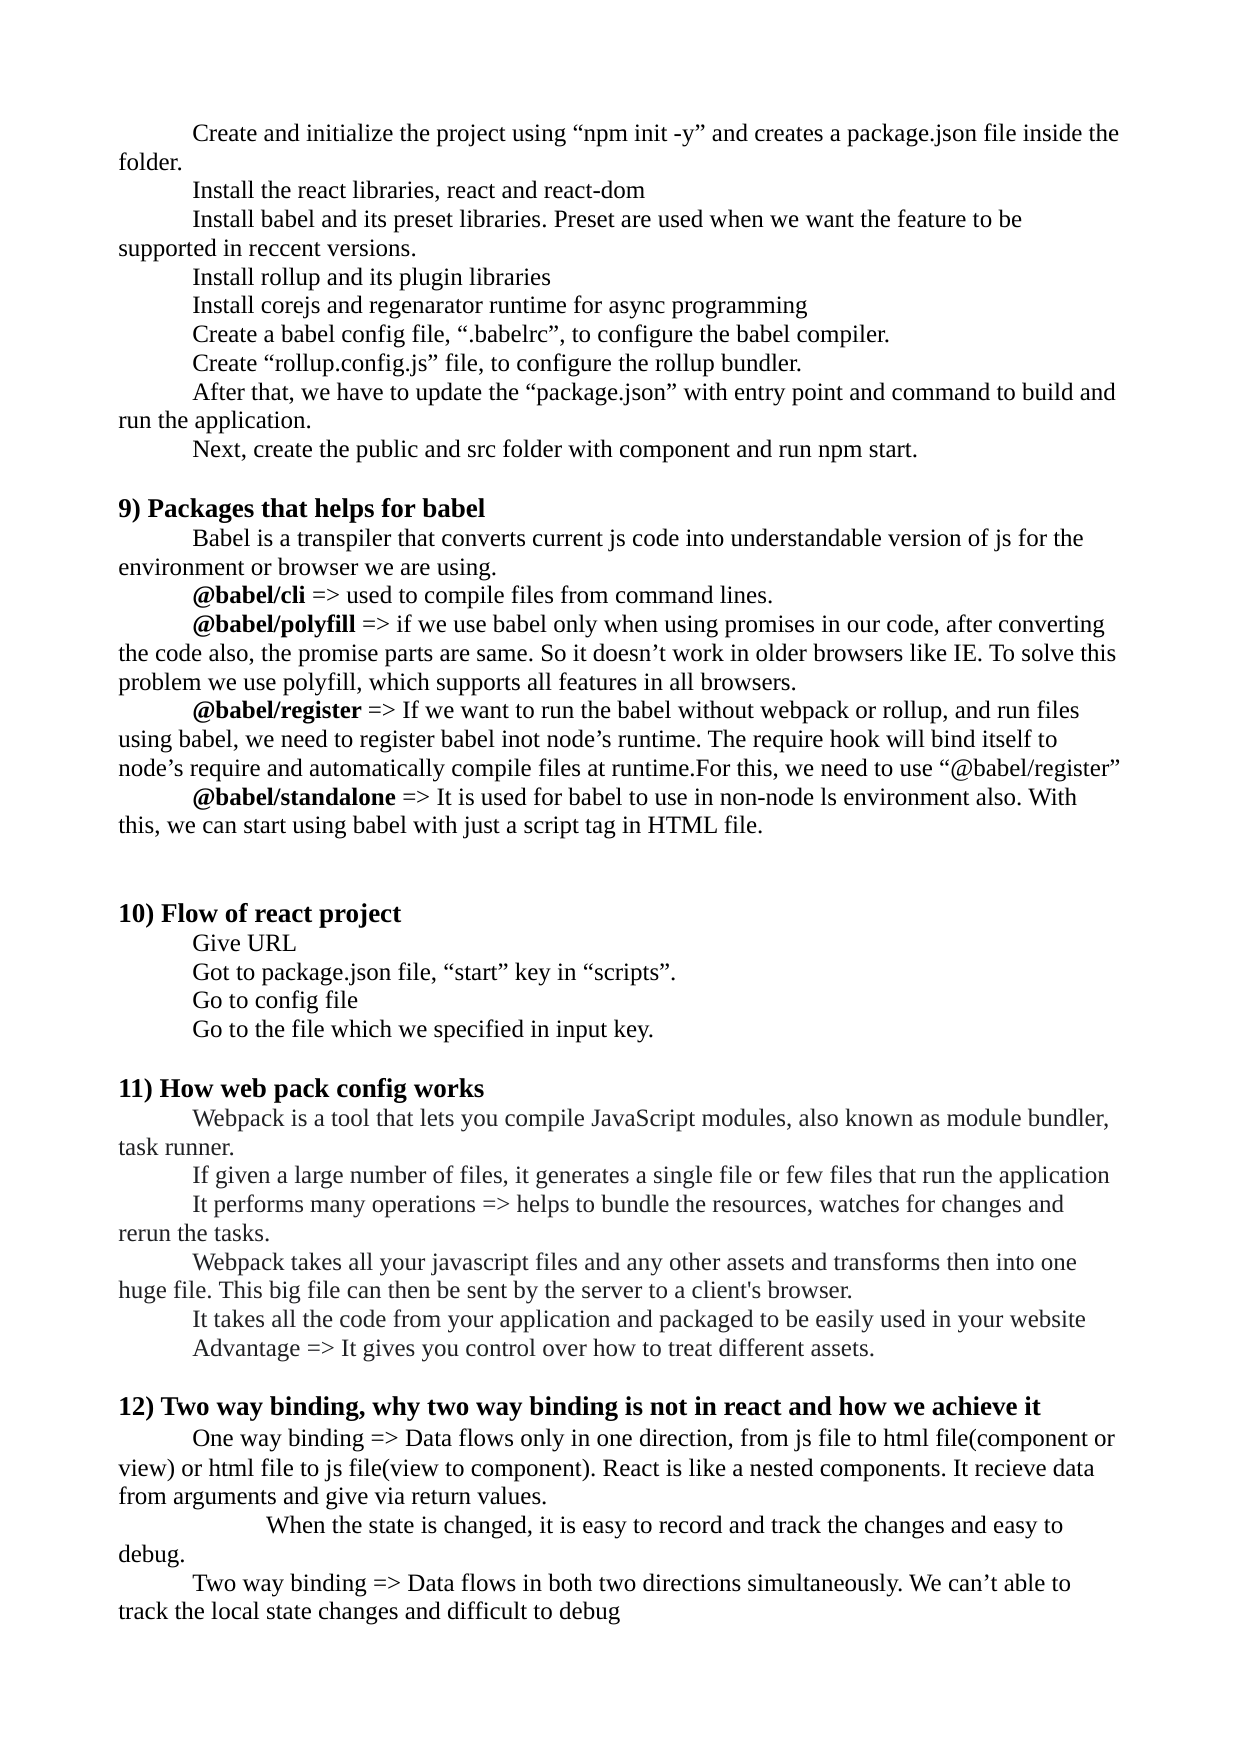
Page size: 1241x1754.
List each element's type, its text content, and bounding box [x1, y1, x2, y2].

text Advantage => It gives you control over how to treat different assets. [118, 1333, 1122, 1362]
text Webpack is a tool that lets you compile JavaScript modules, also known as module bundler, task runner. [118, 1103, 1122, 1160]
text Go to the file which we specified in input key. [118, 1014, 1122, 1043]
text Create “rollup.config.js” file, to configure the rollup bundler. [118, 348, 1122, 377]
text Install corejs and regenarator runtime for async programming [118, 291, 1122, 319]
text Go to config file [118, 985, 1122, 1014]
text Two way binding => Data flows in both two directions simultaneously. We can’t able to track the local state changes and difficult to debug [118, 1568, 1122, 1625]
text 10) Flow of react project [118, 897, 1122, 928]
text Got to package.json file, “start” key in “scripts”. [118, 957, 1122, 985]
text Install the react libraries, react and react-dom [118, 176, 1122, 204]
text Install babel and its preset libraries. Preset are used when we want the feature to be supported in reccent versions. [118, 204, 1122, 262]
text @babel/cli => used to compile files from command lines. [118, 581, 1122, 609]
text Install rollup and its plugin libraries [118, 262, 1122, 291]
text Webpack takes all your javascript files and any other assets and transforms then into one huge file. This big file can then be sent by the server to a client's browser. [118, 1247, 1122, 1304]
text @babel/register => If we want to run the babel without webpack or rollup, and run files using babel, we need to register babel inot node’s runtime. The require hook will bind itself to node’s require and automatically compile files at runtime.For this, we need to use “@babel/register” [118, 696, 1122, 782]
text @babel/standalone => It is used for babel to use in non-node ls environment also. With this, we can start using babel with just a script tag in HTML file. [118, 782, 1122, 839]
text 11) How web pack config works [118, 1072, 1122, 1103]
text 12) Two way binding, why two way binding is not in react and how we achieve it [118, 1390, 1122, 1421]
text It performs many operations => helps to bundle the resources, watches for changes and rerun the tasks. [118, 1189, 1122, 1247]
text It takes all the code from your application and packaged to be easily used in your website [118, 1304, 1122, 1333]
text Next, create the public and src folder with component and run npm start. [118, 434, 1122, 463]
text 9) Packages that helps for babel [118, 492, 1122, 523]
text Give URL [118, 928, 1122, 957]
text When the state is changed, it is easy to record and track the changes and easy to debug. [118, 1510, 1122, 1568]
text @babel/polyfill => if we use babel only when using promises in our code, after converting the code also, the promise parts are same. So it doesn’t work in older browsers like IE. To solve this problem we use polyfill, which supports all features in all browsers. [118, 609, 1122, 696]
text Create a babel config file, “.babelrc”, to configure the babel compiler. [118, 319, 1122, 348]
text One way binding => Data flows only in one direction, from js file to html file(component or view) or html file to js file(view to component). React is like a nested components. It recieve data from arguments and give via return values. [118, 1421, 1122, 1510]
text Create and initialize the project using “npm init -y” and creates a package.json file inside the folder. [118, 118, 1122, 176]
text Babel is a transpiler that converts current js code into understandable version of js for the environment or browser we are using. [118, 523, 1122, 581]
text After that, we have to update the “package.json” with entry point and command to build and run the application. [118, 377, 1122, 434]
text If given a large number of files, it generates a single file or few files that run the application [118, 1160, 1122, 1189]
